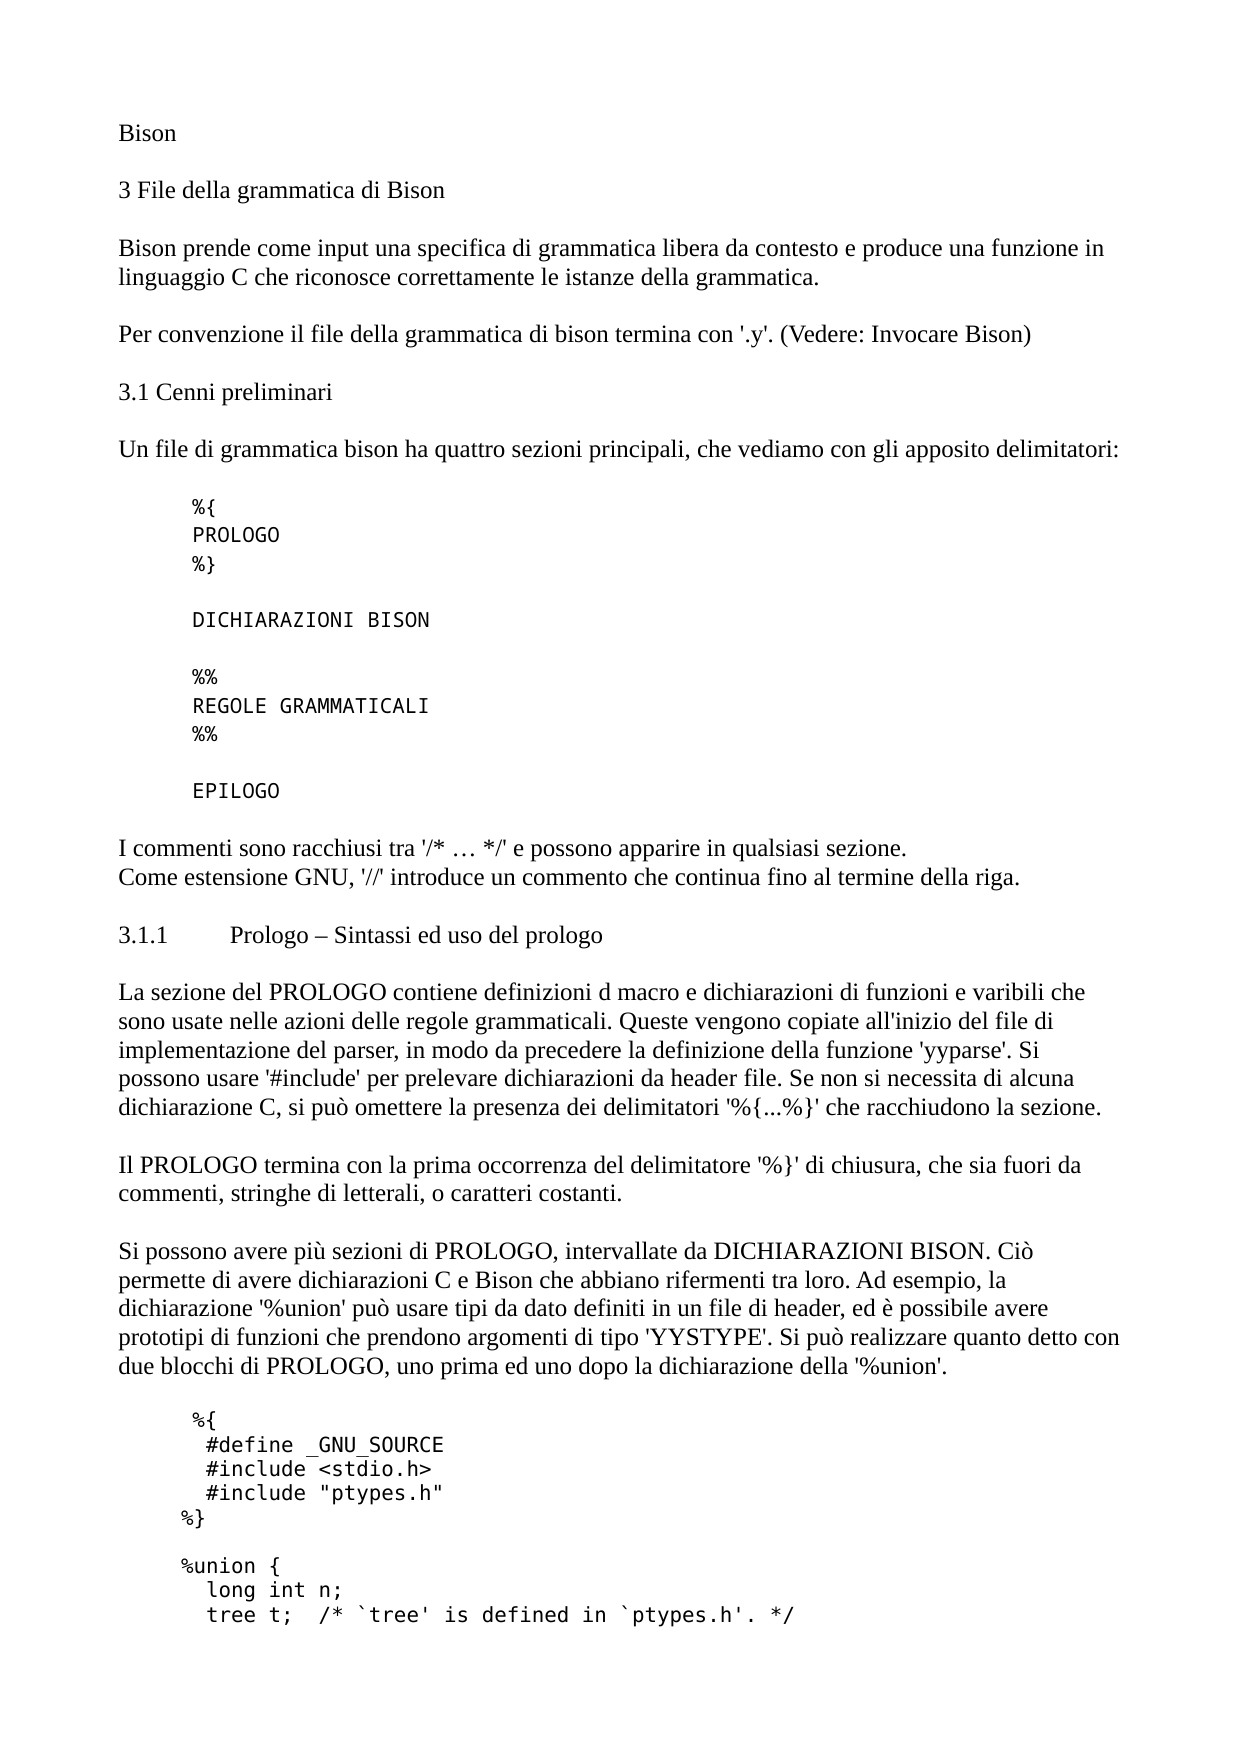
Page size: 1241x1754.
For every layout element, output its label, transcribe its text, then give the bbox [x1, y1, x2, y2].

text DICHIARAZIONI BISON [192, 606, 1122, 634]
text Come estensione GNU, '//' introduce un commento che continua fino al termine della riga. [118, 862, 1122, 891]
list Cenni preliminari [118, 377, 1122, 406]
text REGOLE GRAMMATICALI [192, 691, 1122, 719]
text La sezione del PROLOGO contiene definizioni d macro e dichiarazioni di funzioni e varibili che sono usate nelle azioni delle regole grammaticali. Queste vengono copiate all'inizio del file di implementazione del parser, in modo da precedere la definizione della funzione 'yyparse'. Si possono usare '#include' per prelevare dichiarazioni da header file. Se non si necessita di alcuna dichiarazione C, si può omettere la presenza dei delimitatori '%{...%}' che racchiudono la sezione. [118, 977, 1122, 1121]
text Bison [118, 118, 1122, 147]
text #include <stdio.h> [118, 1457, 1122, 1481]
text %union { [118, 1554, 1122, 1578]
text %{ [118, 1408, 1122, 1433]
text %% [192, 662, 1122, 691]
list Prologo – Sintassi ed uso del prologo [118, 920, 1122, 948]
text Si possono avere più sezioni di PROLOGO, intervallate da DICHIARAZIONI BISON. Ciò permette di avere dichiarazioni C e Bison che abbiano rifermenti tra loro. Ad esempio, la dichiarazione '%union' può usare tipi da dato definiti in un file di header, ed è possibile avere prototipi di funzioni che prendono argomenti di tipo 'YYSTYPE'. Si può realizzare quanto detto con due blocchi di PROLOGO, uno prima ed uno dopo la dichiarazione della '%union'. [118, 1236, 1122, 1380]
text %{ [192, 492, 1122, 520]
text long int n; [118, 1578, 1122, 1603]
text EPILOGO [192, 776, 1122, 805]
text %} [118, 1506, 1122, 1530]
text Il PROLOGO termina con la prima occorrenza del delimitatore '%}' di chiusura, che sia fuori da commenti, stringhe di letterali, o caratteri costanti. [118, 1150, 1122, 1207]
text %} [192, 549, 1122, 577]
text Bison prende come input una specifica di grammatica libera da contesto e produce una funzione in linguaggio C che riconosce correttamente le istanze della grammatica. [118, 233, 1122, 291]
text I commenti sono racchiusi tra '/* … */' e possono apparire in qualsiasi sezione. [118, 833, 1122, 862]
text tree t; /* `tree' is defined in `ptypes.h'. */ [118, 1603, 1122, 1627]
text Per convenzione il file della grammatica di bison termina con '.y'. (Vedere: Invocare Bison) [118, 319, 1122, 348]
text #define _GNU_SOURCE [118, 1433, 1122, 1457]
text Un file di grammatica bison ha quattro sezioni principali, che vediamo con gli apposito delimitatori: [118, 434, 1122, 463]
text %% [192, 719, 1122, 748]
text #include "ptypes.h" [118, 1481, 1122, 1506]
text 3 File della grammatica di Bison [118, 176, 1122, 204]
text PROLOGO [192, 520, 1122, 549]
